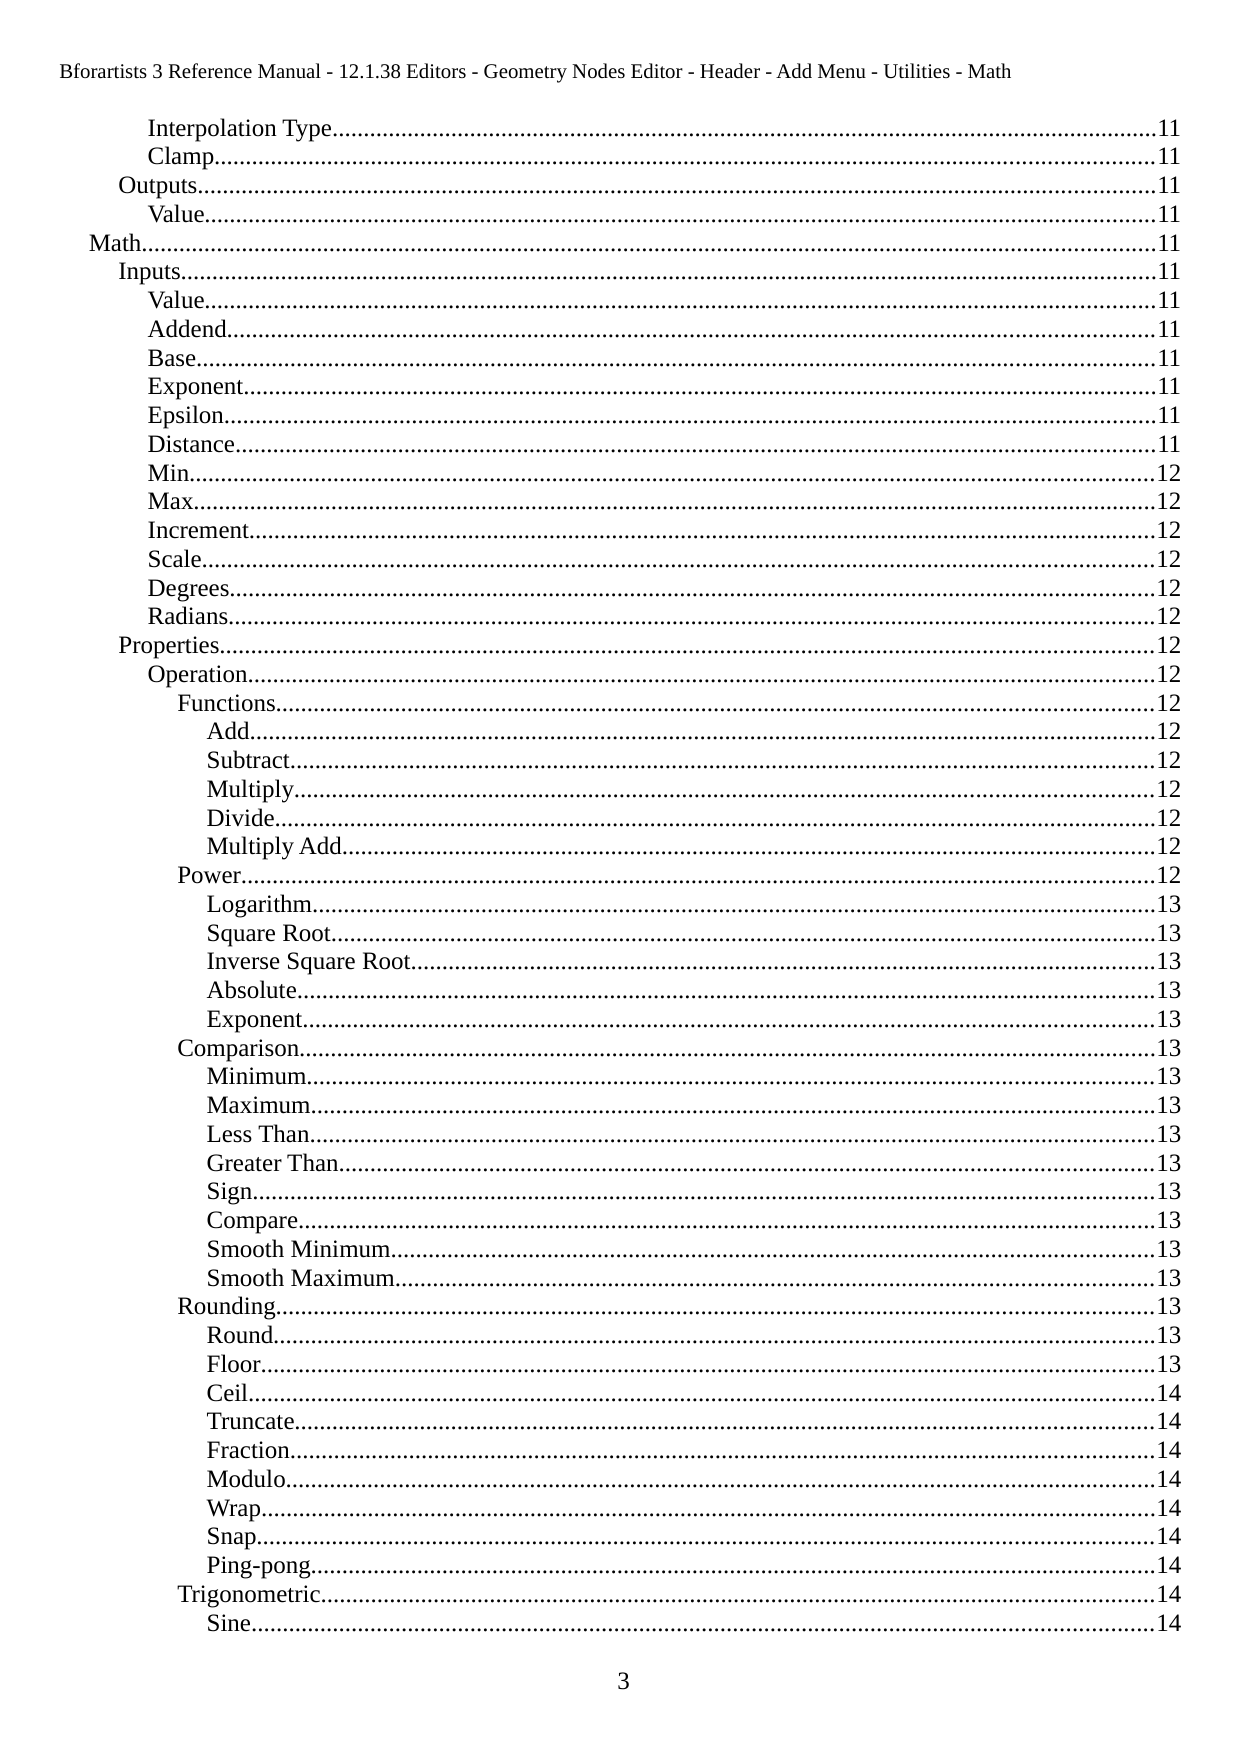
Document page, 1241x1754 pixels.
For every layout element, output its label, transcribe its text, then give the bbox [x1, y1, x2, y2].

text Round 13 [206, 1320, 1181, 1349]
text Compare 13 [206, 1205, 1181, 1234]
text Exponent 13 [206, 1004, 1181, 1033]
text Epsilon 11 [147, 400, 1181, 429]
text Sign 13 [206, 1176, 1181, 1205]
text Rounding 13 [177, 1291, 1181, 1320]
text Subtract 12 [206, 745, 1181, 774]
text Smooth Minimum 13 [206, 1234, 1181, 1263]
text Snap 14 [206, 1521, 1181, 1550]
text Power 12 [177, 860, 1181, 889]
text Distance 11 [147, 429, 1181, 458]
text Clamp 11 [147, 141, 1181, 170]
text Degrees 12 [147, 573, 1181, 601]
text Scale 12 [147, 544, 1181, 573]
text Outputs 11 [118, 170, 1181, 199]
text Comparison 13 [177, 1033, 1181, 1061]
text Fraction 14 [206, 1435, 1181, 1464]
text Value 11 [147, 199, 1181, 228]
text Maximum 13 [206, 1090, 1181, 1119]
text Minimum 13 [206, 1061, 1181, 1090]
text Modulo 14 [206, 1464, 1181, 1493]
text Max 12 [147, 486, 1181, 515]
text Math 11 [88, 228, 1181, 256]
text Greater Than 13 [206, 1148, 1181, 1176]
text Square Root 13 [206, 918, 1181, 946]
text Interpolation Type 11 [147, 113, 1181, 141]
text Ping-pong 14 [206, 1550, 1181, 1579]
text Radians 12 [147, 601, 1181, 630]
text Functions 12 [177, 688, 1181, 716]
text Truncate 14 [206, 1406, 1181, 1435]
text Base 11 [147, 343, 1181, 371]
text Value 11 [147, 285, 1181, 314]
text Smooth Maximum 13 [206, 1263, 1181, 1291]
text Addend 11 [147, 314, 1181, 343]
text Logarithm 13 [206, 889, 1181, 918]
text Inputs 11 [118, 256, 1181, 285]
text Inverse Square Root 13 [206, 946, 1181, 975]
text Wrap 14 [206, 1493, 1181, 1521]
text Floor 13 [206, 1349, 1181, 1378]
text Exponent 11 [147, 371, 1181, 400]
text Divide 12 [206, 803, 1181, 831]
text Multiply 12 [206, 774, 1181, 803]
text Absolute 13 [206, 975, 1181, 1004]
text Operation 12 [147, 659, 1181, 688]
text Less Than 13 [206, 1119, 1181, 1148]
text Increment 12 [147, 515, 1181, 544]
text Ceil 14 [206, 1378, 1181, 1406]
text Properties 12 [118, 630, 1181, 659]
text Trigonometric 14 [177, 1579, 1181, 1608]
text Sine 14 [206, 1608, 1181, 1636]
text Add 12 [206, 716, 1181, 745]
text Min 12 [147, 458, 1181, 486]
text Multiply Add 12 [206, 831, 1181, 860]
